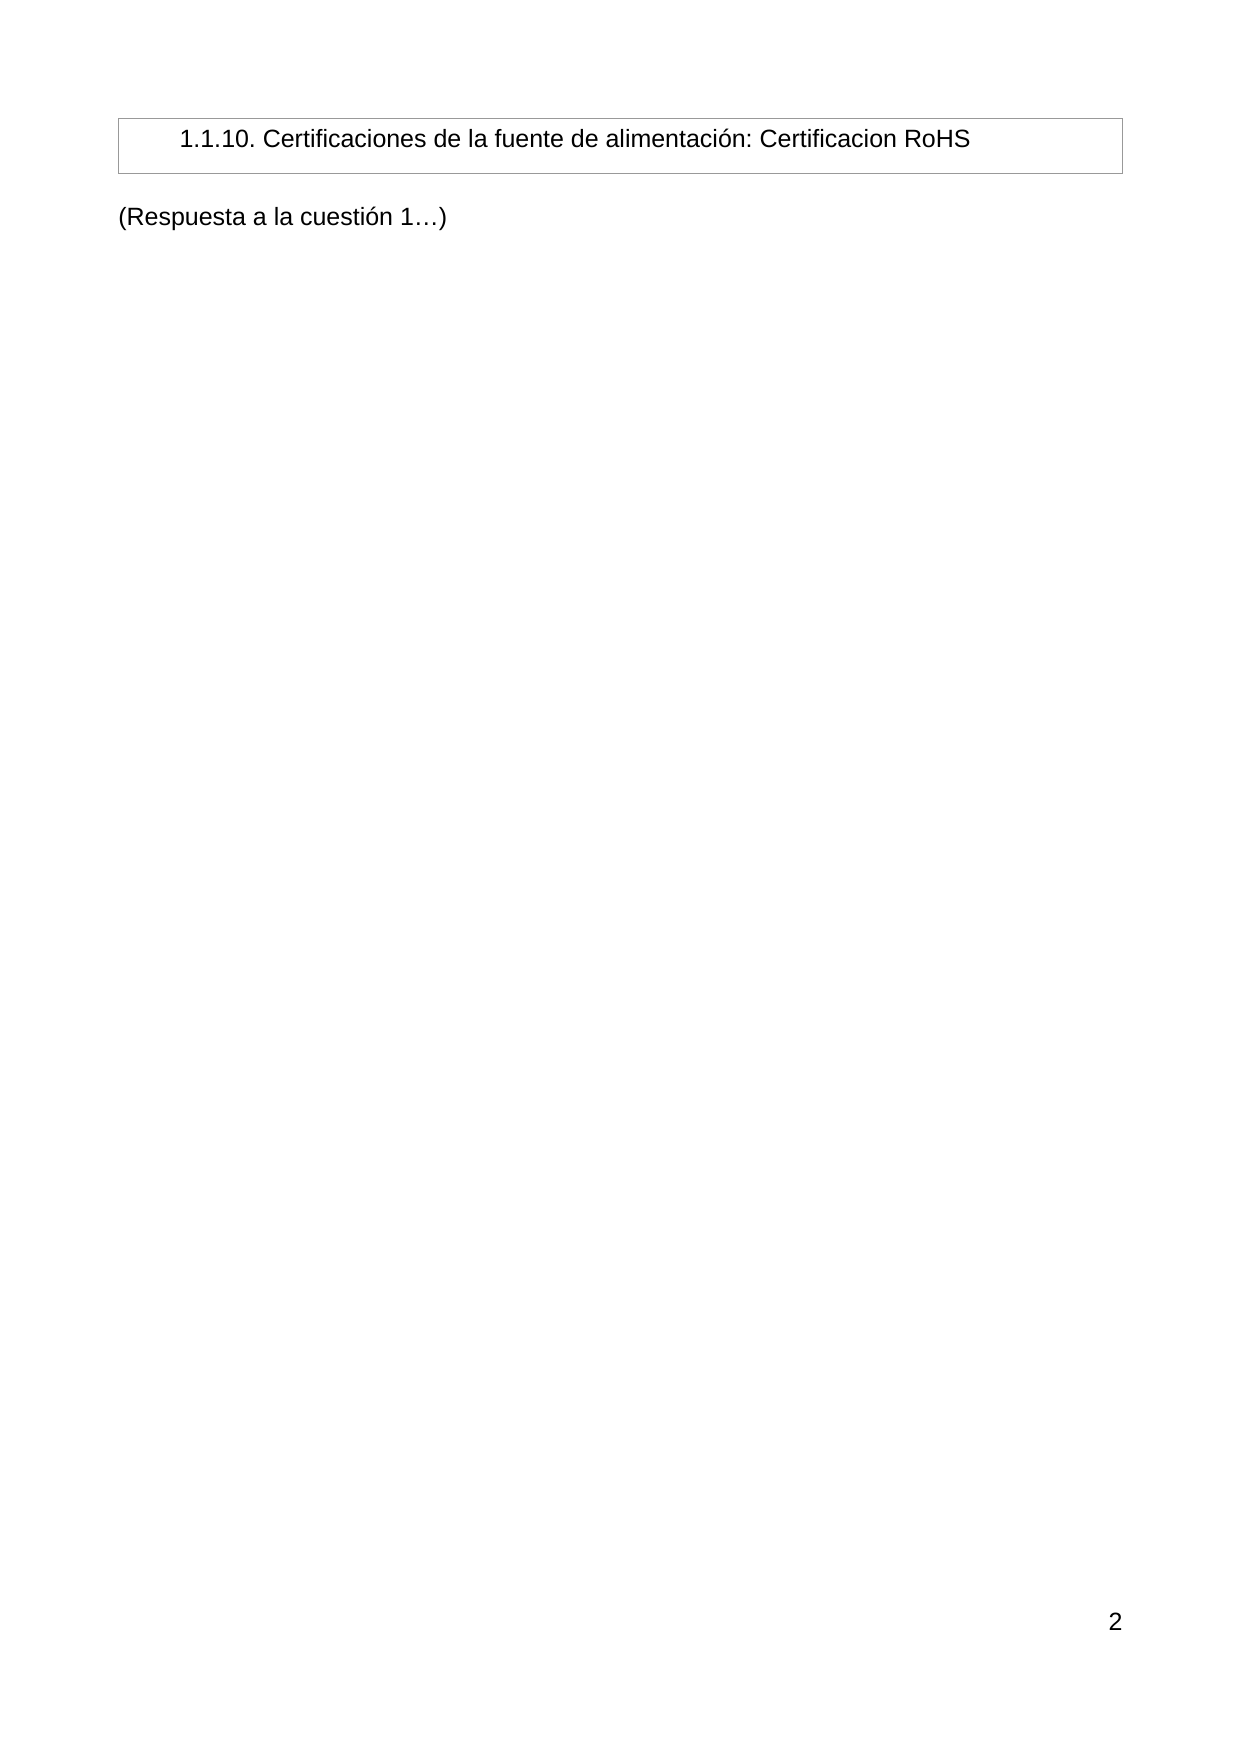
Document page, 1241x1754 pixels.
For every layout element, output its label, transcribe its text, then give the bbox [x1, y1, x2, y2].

text (Respuesta a la cuestión 1…) [118, 202, 1122, 231]
table_cell 1.1.10. Certificaciones de la fuente de alimentación: Certificacion RoHS [119, 119, 1122, 173]
